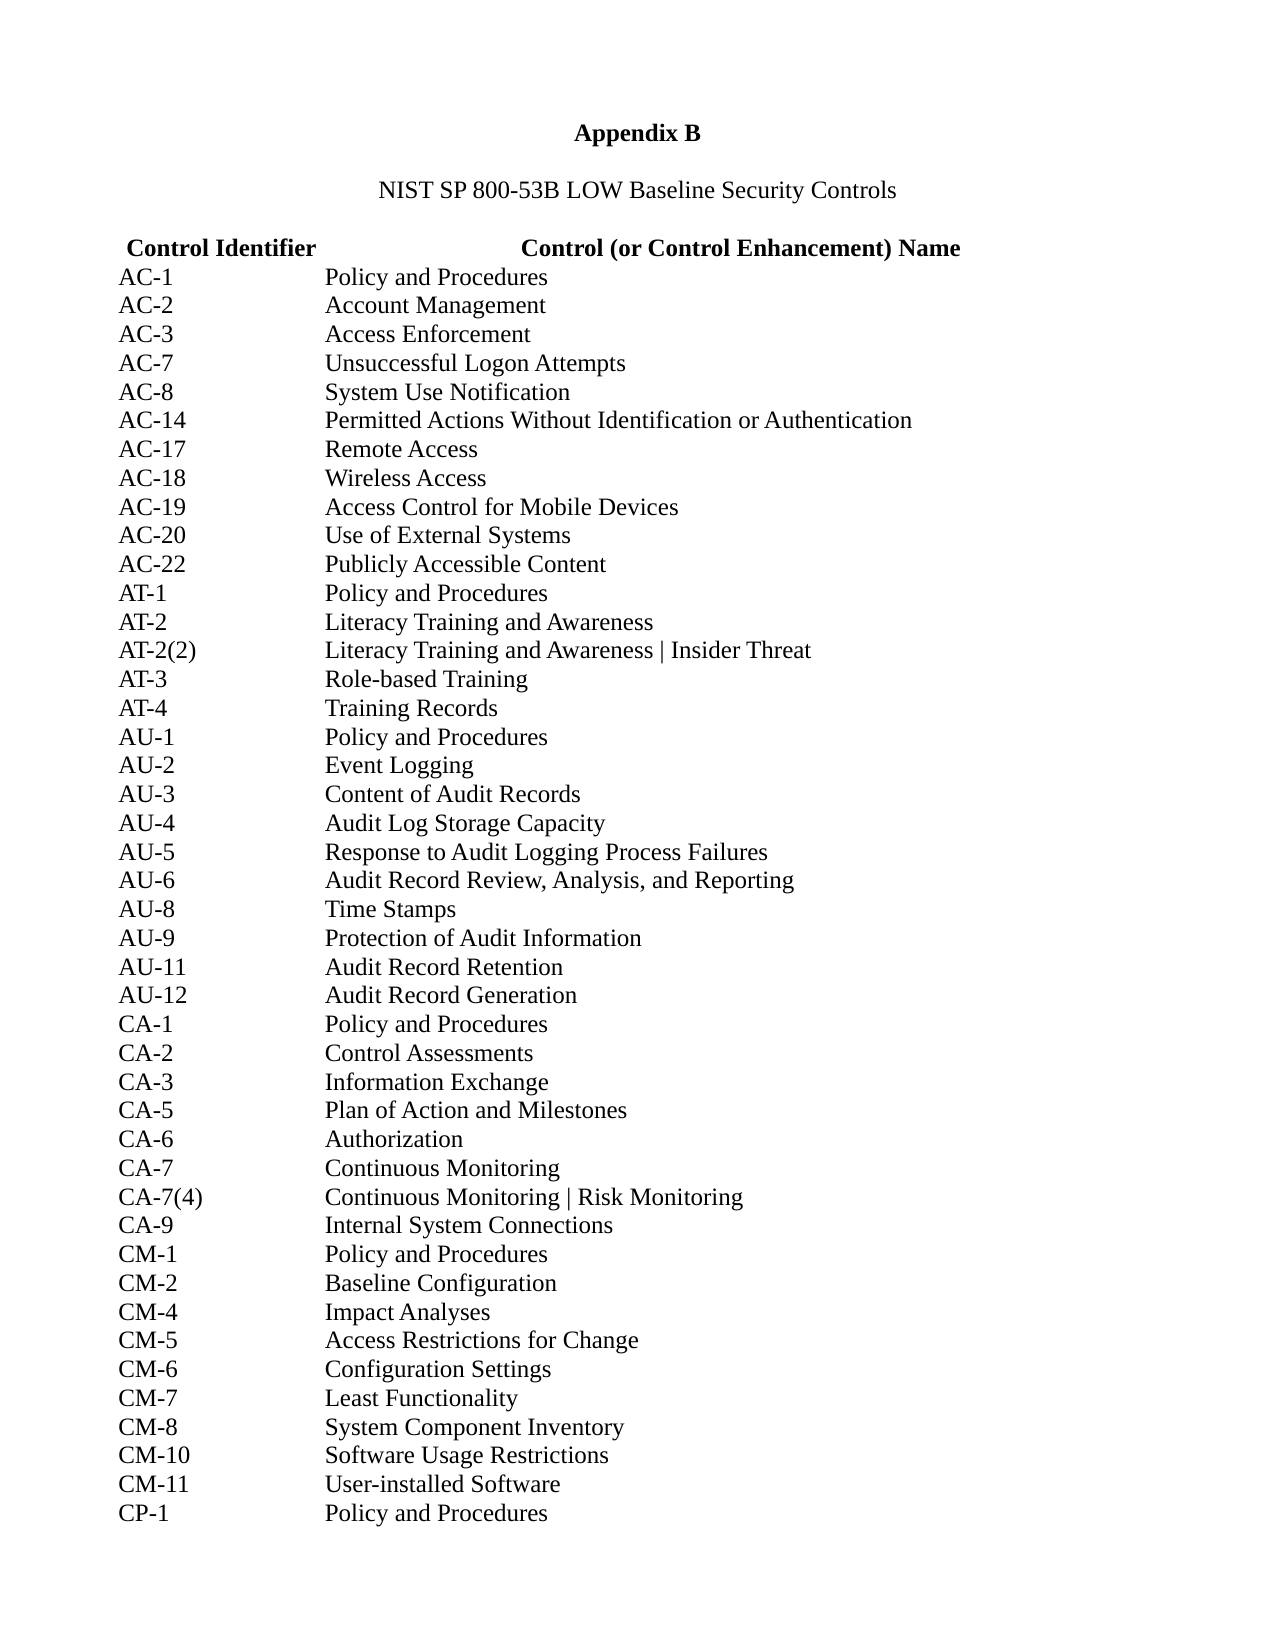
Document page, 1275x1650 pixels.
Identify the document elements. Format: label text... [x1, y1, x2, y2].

table_cell CM-6 [118, 1354, 324, 1383]
table_cell Audit Log Storage Capacity [325, 808, 1157, 837]
table_cell AU-6 [118, 866, 324, 894]
table_header Control (or Control Enhancement) Name [325, 233, 1157, 262]
table_cell Literacy Training and Awareness [325, 607, 1157, 636]
table_cell AT-2(2) [118, 636, 324, 664]
table_cell User-installed Software [325, 1469, 1157, 1498]
table_cell Least Functionality [325, 1383, 1157, 1412]
table_cell CM-1 [118, 1239, 324, 1268]
table_cell Account Management [325, 291, 1157, 319]
table_cell Policy and Procedures [325, 262, 1157, 291]
table_cell System Use Notification [325, 377, 1157, 406]
table_cell Policy and Procedures [325, 1009, 1157, 1038]
table_cell Policy and Procedures [325, 1498, 1157, 1527]
table_cell AC-3 [118, 319, 324, 348]
table_cell Permitted Actions Without Identification or Authentication [325, 406, 1157, 434]
table_cell CA-7(4) [118, 1182, 324, 1211]
table_cell Content of Audit Records [325, 779, 1157, 808]
table_cell Plan of Action and Milestones [325, 1096, 1157, 1124]
table_cell CM-4 [118, 1297, 324, 1326]
table_cell CM-11 [118, 1469, 324, 1498]
table_cell Control Assessments [325, 1038, 1157, 1067]
table_cell Response to Audit Logging Process Failures [325, 837, 1157, 866]
table_cell Access Enforcement [325, 319, 1157, 348]
table_cell AC-19 [118, 492, 324, 521]
table_cell CM-8 [118, 1412, 324, 1441]
table_cell Configuration Settings [325, 1354, 1157, 1383]
table_cell Protection of Audit Information [325, 923, 1157, 952]
table_cell Unsuccessful Logon Attempts [325, 348, 1157, 377]
table_cell CA-6 [118, 1124, 324, 1153]
table_cell AU-12 [118, 981, 324, 1009]
table_cell Internal System Connections [325, 1211, 1157, 1239]
text NIST SP 800-53B LOW Baseline Security Controls [118, 176, 1157, 204]
table_cell CA-7 [118, 1153, 324, 1182]
text Appendix B [118, 118, 1157, 147]
table_cell AC-7 [118, 348, 324, 377]
table_cell Authorization [325, 1124, 1157, 1153]
table_cell AC-1 [118, 262, 324, 291]
table_cell Use of External Systems [325, 521, 1157, 549]
table_cell Policy and Procedures [325, 1239, 1157, 1268]
table_cell AC-20 [118, 521, 324, 549]
table_cell AC-8 [118, 377, 324, 406]
table_cell AU-3 [118, 779, 324, 808]
table_cell Access Control for Mobile Devices [325, 492, 1157, 521]
table_cell CP-1 [118, 1498, 324, 1527]
table_cell Software Usage Restrictions [325, 1441, 1157, 1469]
table_cell CM-7 [118, 1383, 324, 1412]
table_cell AC-18 [118, 463, 324, 492]
table_cell AC-22 [118, 549, 324, 578]
table_cell Wireless Access [325, 463, 1157, 492]
table_cell AU-4 [118, 808, 324, 837]
table_cell Time Stamps [325, 894, 1157, 923]
table_cell Audit Record Retention [325, 952, 1157, 981]
table_cell AC-14 [118, 406, 324, 434]
table_cell AC-17 [118, 434, 324, 463]
table_cell Training Records [325, 693, 1157, 722]
table_header Control Identifier [118, 233, 324, 262]
table_cell Literacy Training and Awareness | Insider Threat [325, 636, 1157, 664]
table_cell AU-11 [118, 952, 324, 981]
table_cell CA-5 [118, 1096, 324, 1124]
table_cell Audit Record Review, Analysis, and Reporting [325, 866, 1157, 894]
table_cell Policy and Procedures [325, 722, 1157, 751]
table_cell CA-3 [118, 1067, 324, 1096]
table_cell Continuous Monitoring | Risk Monitoring [325, 1182, 1157, 1211]
table_cell CA-2 [118, 1038, 324, 1067]
table_cell Audit Record Generation [325, 981, 1157, 1009]
table_cell AT-4 [118, 693, 324, 722]
table_cell CM-5 [118, 1326, 324, 1354]
table_cell CA-1 [118, 1009, 324, 1038]
table_cell AT-1 [118, 578, 324, 607]
table_cell CM-10 [118, 1441, 324, 1469]
table_cell AC-2 [118, 291, 324, 319]
table_cell Baseline Configuration [325, 1268, 1157, 1297]
table_cell Role-based Training [325, 664, 1157, 693]
table_cell AT-3 [118, 664, 324, 693]
table_cell Event Logging [325, 751, 1157, 779]
table_cell AU-5 [118, 837, 324, 866]
table_cell AU-9 [118, 923, 324, 952]
table_cell Information Exchange [325, 1067, 1157, 1096]
table_cell Continuous Monitoring [325, 1153, 1157, 1182]
table_cell AT-2 [118, 607, 324, 636]
table_cell System Component Inventory [325, 1412, 1157, 1441]
table_cell Access Restrictions for Change [325, 1326, 1157, 1354]
table_cell CM-2 [118, 1268, 324, 1297]
table_cell Policy and Procedures [325, 578, 1157, 607]
table_cell AU-1 [118, 722, 324, 751]
table_cell Remote Access [325, 434, 1157, 463]
table_cell AU-2 [118, 751, 324, 779]
table_cell CA-9 [118, 1211, 324, 1239]
table_cell AU-8 [118, 894, 324, 923]
table_cell Impact Analyses [325, 1297, 1157, 1326]
table_cell Publicly Accessible Content [325, 549, 1157, 578]
